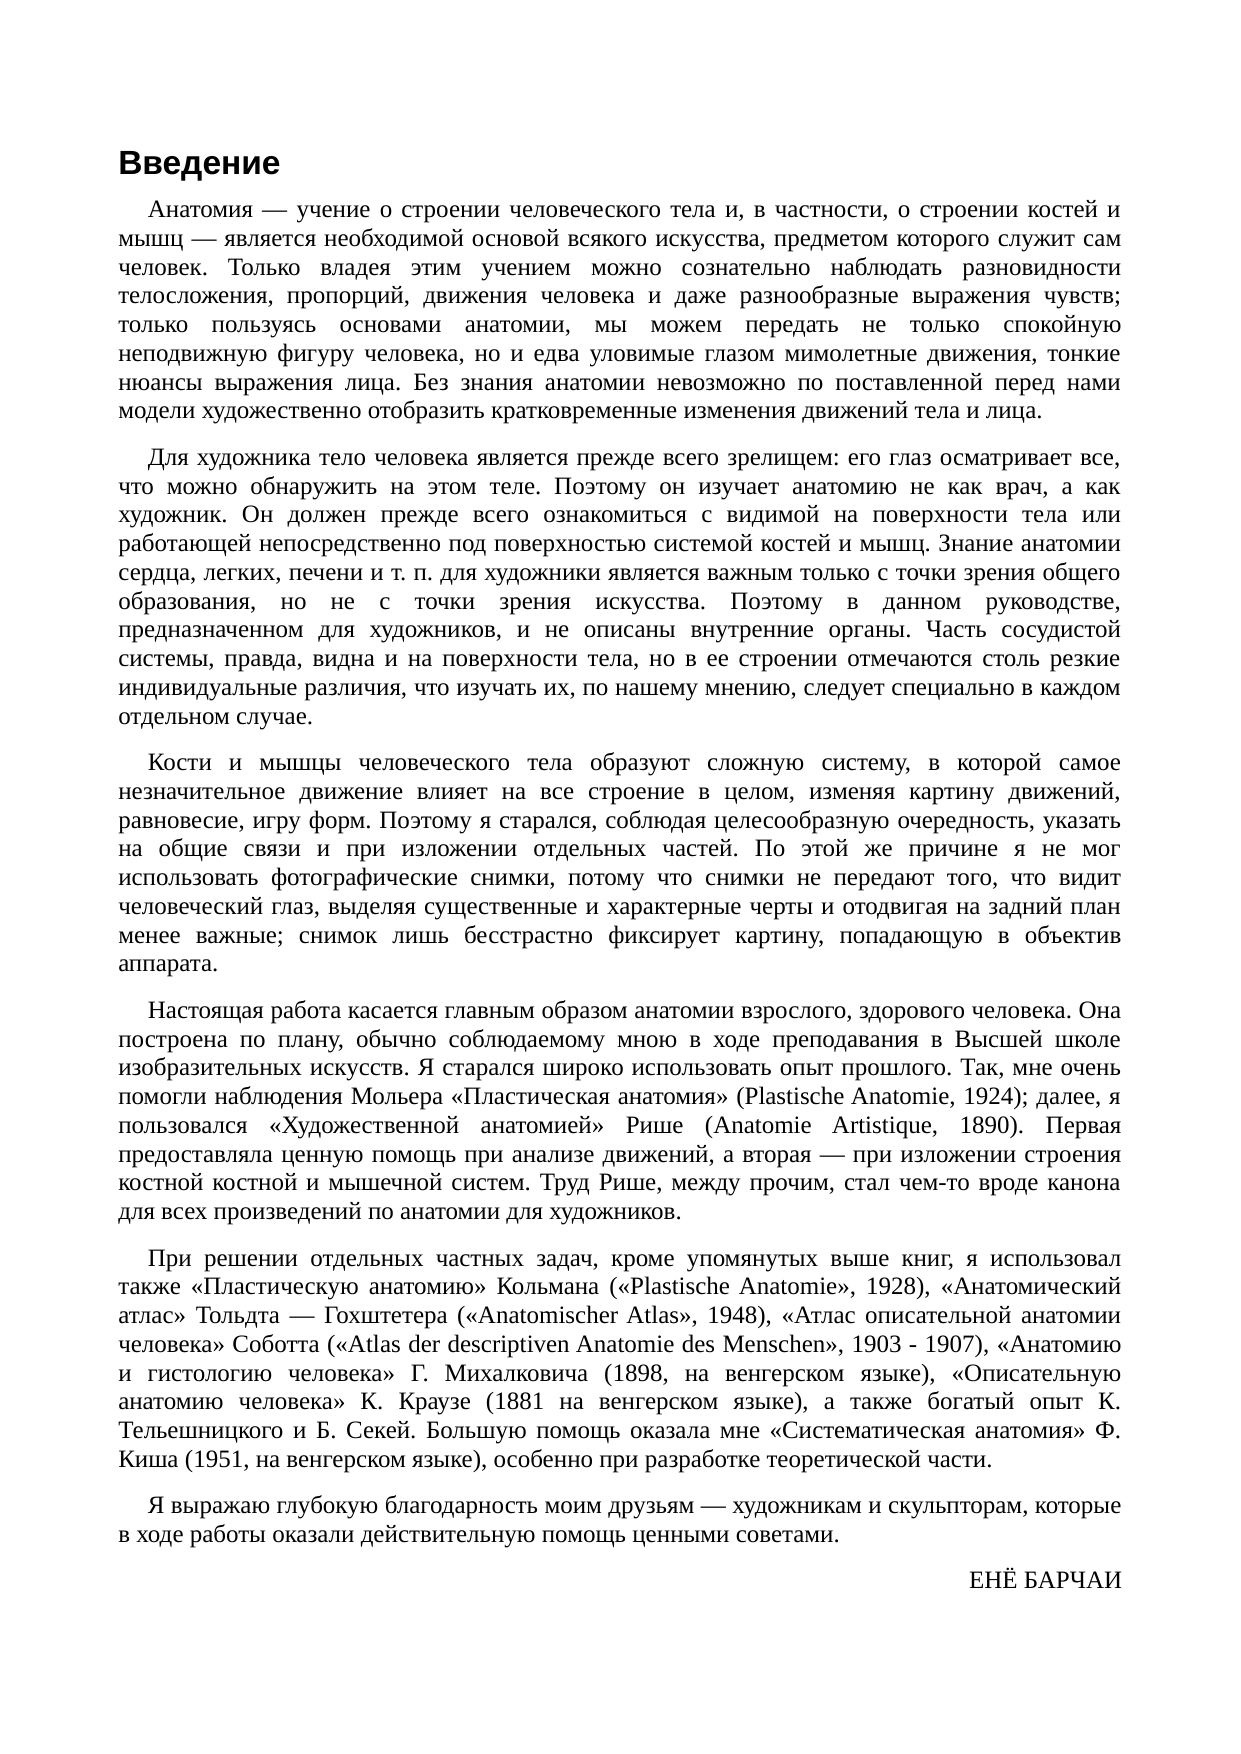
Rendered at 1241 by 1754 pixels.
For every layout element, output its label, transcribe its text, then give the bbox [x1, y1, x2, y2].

subtitle Введение [118, 143, 1122, 182]
text Для художника тело человека является прежде всего зрелищем: его глаз осматривает все, что можно обнаружить на этом теле. Поэтому он изучает анатомию не как врач, а как художник. Он должен прежде всего ознакомиться с видимой на поверхности тела или работающей непосредственно под поверхностью системой костей и мышц. Знание анатомии сердца, легких, печени и т. п. для художники является важным только с точки зрения общего образования, но не с точки зрения искусства. Поэтому в данном руководстве, предназначенном для художников, и не описаны внутренние органы. Часть сосудистой системы, правда, видна и на поверхности тела, но в ее строении отмечаются столь резкие индивидуальные различия, что изучать их, по нашему мнению, следует специально в каждом отдельном случае. [118, 442, 1122, 729]
text ЕНЁ БАРЧАИ [118, 1566, 1122, 1594]
text При решении отдельных частных задач, кроме упомянутых выше книг, я использовал также «Пластическую анатомию» Кольмана («Plastische Anatomie», 1928), «Анатомический атлас» Тольдта — Гохштетера («Anatomischer Atlas», 1948), «Атлас описательной анатомии человека» Соботта («Atlas der descriptiven Anatomie des Menschen», 1903 - 1907), «Анатомию и гистологию человека» Г. Михалковича (1898, на венгерском языке), «Описательную анатомию человека» К. Краузе (1881 на венгерском языке), а также богатый опыт К. Тельешницкого и Б. Секей. Большую помощь оказала мне «Систематическая анатомия» Ф. Киша (1951, на венгерском языке), особенно при разработке теоретической части. [118, 1243, 1122, 1473]
text Анатомия — учение о строении человеческого тела и, в частности, о строении костей и мышц — является необходимой основой всякого искусства, предметом которого служит сам человек. Только владея этим учением можно сознательно наблюдать разновидности телосложения, пропорций, движения человека и даже разнообразные выражения чувств; только пользуясь основами анатомии, мы можем передать не только спокойную неподвижную фигуру человека, но и едва уловимые глазом мимолетные движения, тонкие нюансы выражения лица. Без знания анатомии невозможно по поставленной перед нами модели художественно отобразить кратковременные изменения движений тела и лица. [118, 194, 1122, 424]
text Настоящая работа касается главным образом анатомии взрослого, здорового человека. Она построена по плану, обычно соблюдаемому мною в ходе преподавания в Высшей школе изобразительных искусств. Я старался широко использовать опыт прошлого. Так, мне очень помогли наблюдения Мольера «Пластическая анатомия» (Plastische Anatomie, 1924); далее, я пользовался «Художественной анатомией» Рише (Anatomie Artistique, 1890). Первая предоставляла ценную помощь при анализе движений, а вторая — при изложении строения костной костной и мышечной систем. Труд Рише, между прочим, стал чем-то вроде канона для всех произведений по анатомии для художников. [118, 995, 1122, 1225]
text Кости и мышцы человеческого тела образуют сложную систему, в которой самое незначительное движение влияет на все строение в целом, изменяя картину движений, равновесие, игру форм. Поэтому я старался, соблюдая целесообразную очередность, указать на общие связи и при изложении отдельных частей. По этой же причине я не мог использовать фотографические снимки, потому что снимки не передают того, что видит человеческий глаз, выделяя существенные и характерные черты и отодвигая на задний план менее важные; снимок лишь бесстрастно фиксирует картину, попадающую в объектив аппарата. [118, 747, 1122, 977]
text Я выражаю глубокую благодарность моим друзьям — художникам и скульпторам, которые в ходе работы оказали действительную помощь ценными советами. [118, 1490, 1122, 1548]
